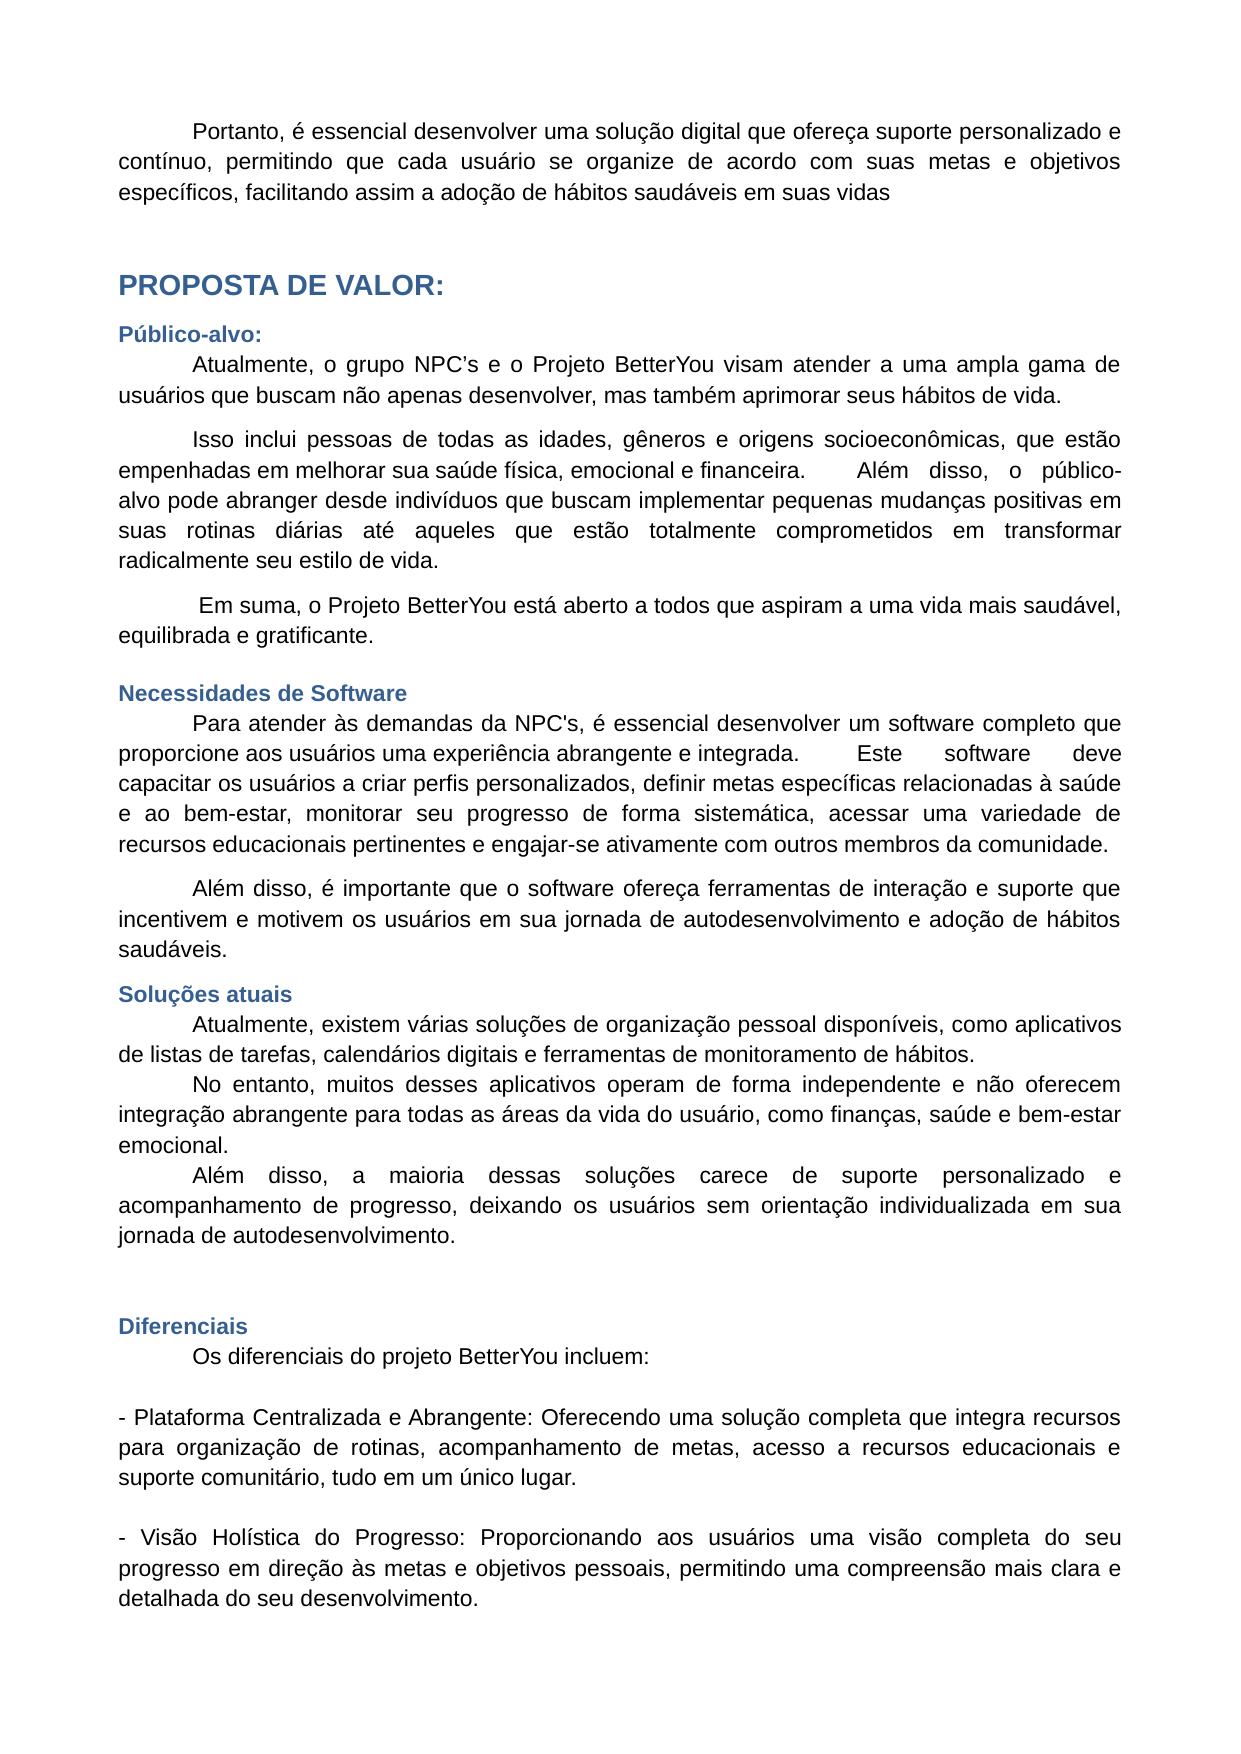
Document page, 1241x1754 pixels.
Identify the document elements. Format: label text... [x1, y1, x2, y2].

text Além disso, a maioria dessas soluções carece de suporte personalizado e acompanhamento de progresso, deixando os usuários sem orientação individualizada em sua jornada de autodesenvolvimento. [118, 1162, 1122, 1249]
text No entanto, muitos desses aplicativos operam de forma independente e não oferecem integração abrangente para todas as áreas da vida do usuário, como finanças, saúde e bem-estar emocional. [118, 1071, 1122, 1158]
subtitle Necessidades de Software [118, 679, 1122, 706]
text Diferenciais [118, 1313, 1122, 1339]
text PROPOSTA DE VALOR: [118, 268, 1122, 302]
text Público-alvo: [118, 321, 1122, 348]
text - Visão Holística do Progresso: Proporcionando aos usuários uma visão completa do seu progresso em direção às metas e objetivos pessoais, permitindo uma compreensão mais clara e detalhada do seu desenvolvimento. [118, 1524, 1122, 1611]
text Isso inclui pessoas de todas as idades, gêneros e origens socioeconômicas, que estão empenhadas em melhorar sua saúde física, emocional e financeira. Além disso, o público-alvo pode abranger desde indivíduos que buscam implementar pequenas mudanças positivas em suas rotinas diárias até aqueles que estão totalmente comprometidos em transformar radicalmente seu estilo de vida. [118, 426, 1122, 574]
text Portanto, é essencial desenvolver uma solução digital que ofereça suporte personalizado e contínuo, permitindo que cada usuário se organize de acordo com suas metas e objetivos específicos, facilitando assim a adoção de hábitos saudáveis ​​em suas vidas [118, 118, 1122, 205]
text Em suma, o Projeto BetterYou está aberto a todos que aspiram a uma vida mais saudável, equilibrada e gratificante. [118, 592, 1122, 649]
text Os diferenciais do projeto BetterYou incluem: [118, 1343, 1122, 1369]
text Atualmente, existem várias soluções de organização pessoal disponíveis, como aplicativos de listas de tarefas, calendários digitais e ferramentas de monitoramento de hábitos. [118, 1011, 1122, 1067]
text - Plataforma Centralizada e Abrangente: Oferecendo uma solução completa que integra recursos para organização de rotinas, acompanhamento de metas, acesso a recursos educacionais e suporte comunitário, tudo em um único lugar. [118, 1403, 1122, 1490]
text Além disso, é importante que o software ofereça ferramentas de interação e suporte que incentivem e motivem os usuários em sua jornada de autodesenvolvimento e adoção de hábitos saudáveis. [118, 875, 1122, 962]
text Atualmente, o grupo NPC’s e o Projeto BetterYou visam atender a uma ampla gama de usuários que buscam não apenas desenvolver, mas também aprimorar seus hábitos de vida. [118, 351, 1122, 408]
text Soluções atuais [118, 981, 1122, 1007]
text Para atender às demandas da NPC's, é essencial desenvolver um software completo que proporcione aos usuários uma experiência abrangente e integrada. Este software deve capacitar os usuários a criar perfis personalizados, definir metas específicas relacionadas à saúde e ao bem-estar, monitorar seu progresso de forma sistemática, acessar uma variedade de recursos educacionais pertinentes e engajar-se ativamente com outros membros da comunidade. [118, 710, 1122, 857]
